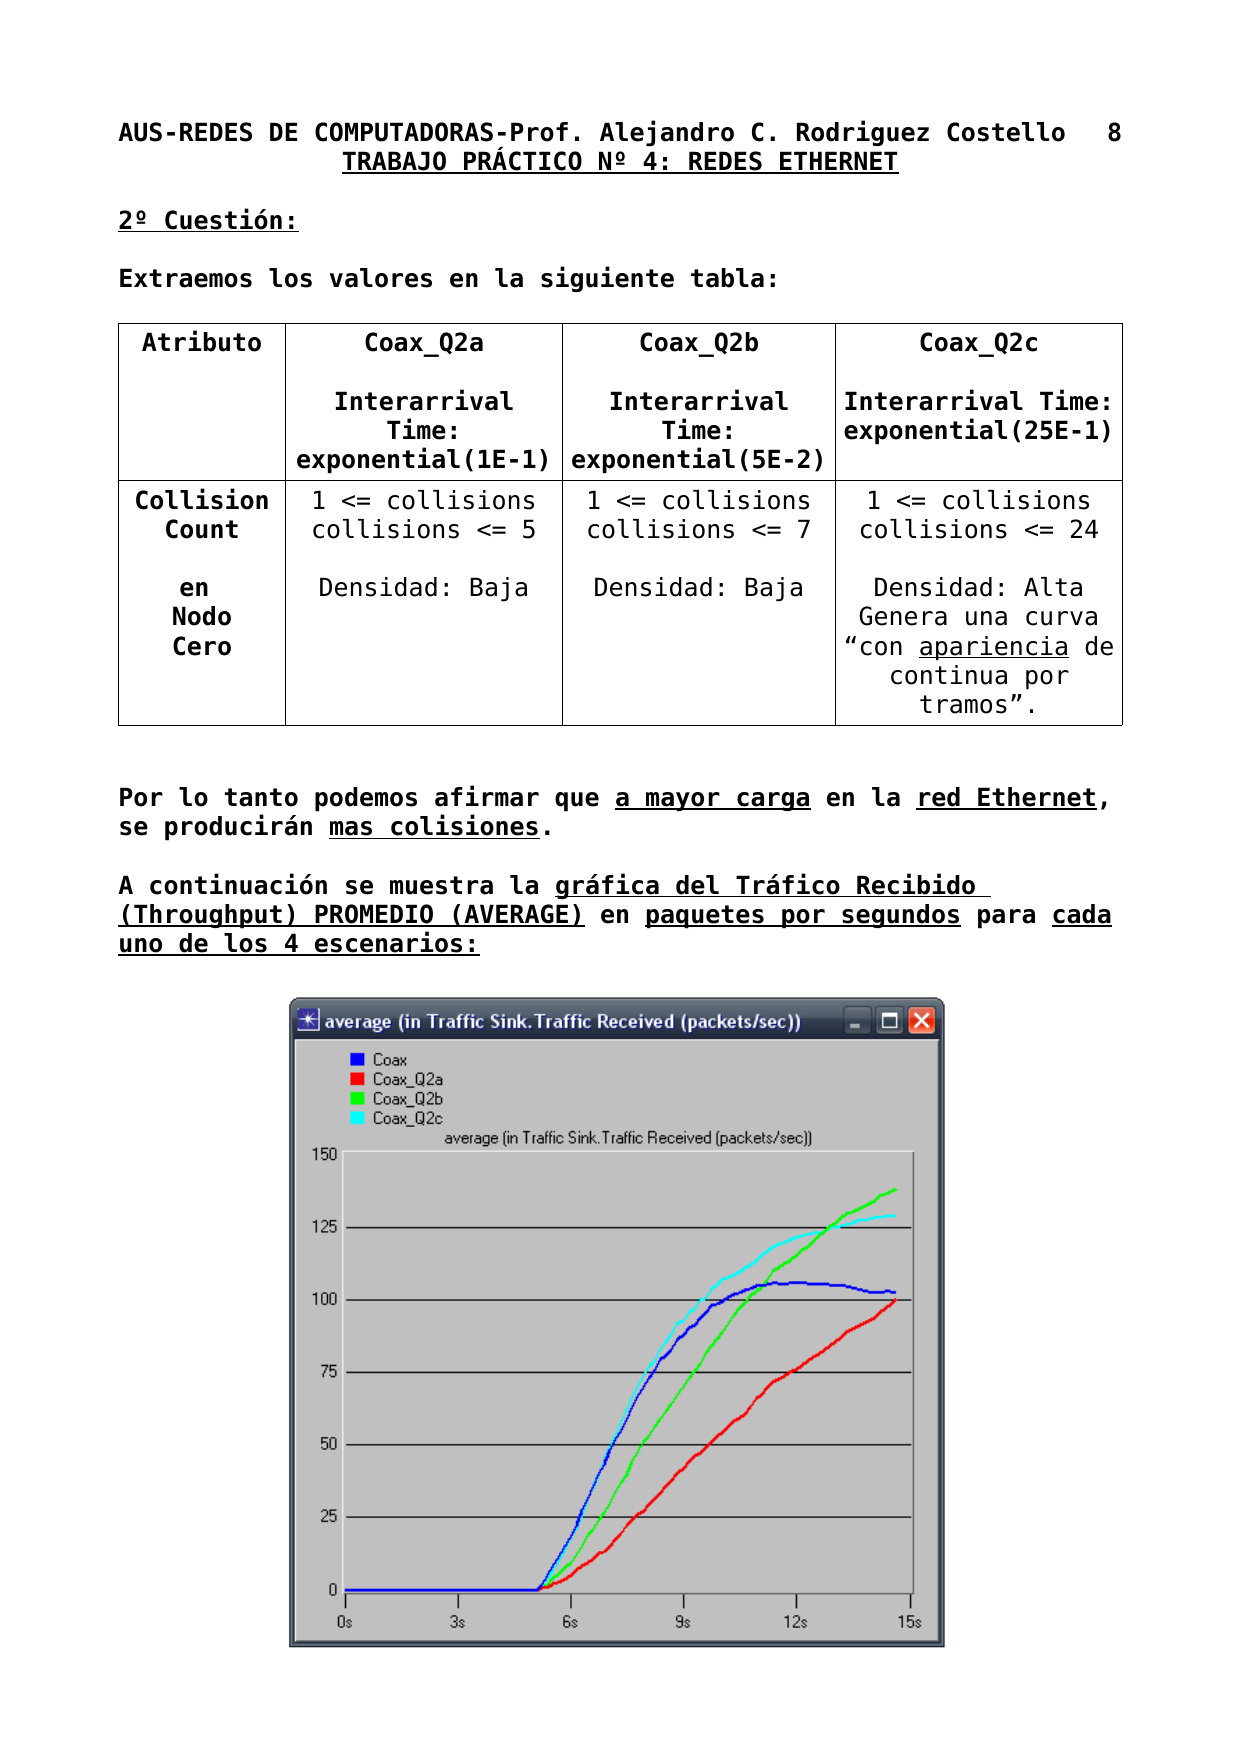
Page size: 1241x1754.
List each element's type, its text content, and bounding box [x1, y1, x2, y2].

table_header Coax_Q2a Interarrival Time: exponential(1E-1) [286, 324, 562, 480]
text 2º Cuestión: [118, 206, 1122, 235]
table_cell 1 <= collisions collisions <= 24 Densidad: Alta Genera una curva “con apariencia de continua por tramos”. [836, 481, 1122, 725]
table_cell 1 <= collisions collisions <= 7 Densidad: Baja [563, 481, 835, 725]
table_header Atributo [119, 324, 285, 480]
table_header Coax_Q2c Interarrival Time: exponential(25E-1) [836, 324, 1122, 480]
text Por lo tanto podemos afirmar que a mayor carga en la red Ethernet, se producirán mas colisiones. [118, 783, 1122, 842]
table_cell Collision Count en Nodo Cero [119, 481, 285, 725]
picture [281, 992, 956, 1653]
table_header Coax_Q2b Interarrival Time: exponential(5E-2) [563, 324, 835, 480]
text A continuación se muestra la gráfica del Tráfico Recibido (Throughput) PROMEDIO (AVERAGE) en paquetes por segundos para cada uno de los 4 escenarios: [118, 871, 1122, 958]
table_cell 1 <= collisions collisions <= 5 Densidad: Baja [286, 481, 562, 725]
text Extraemos los valores en la siguiente tabla: [118, 264, 1122, 293]
